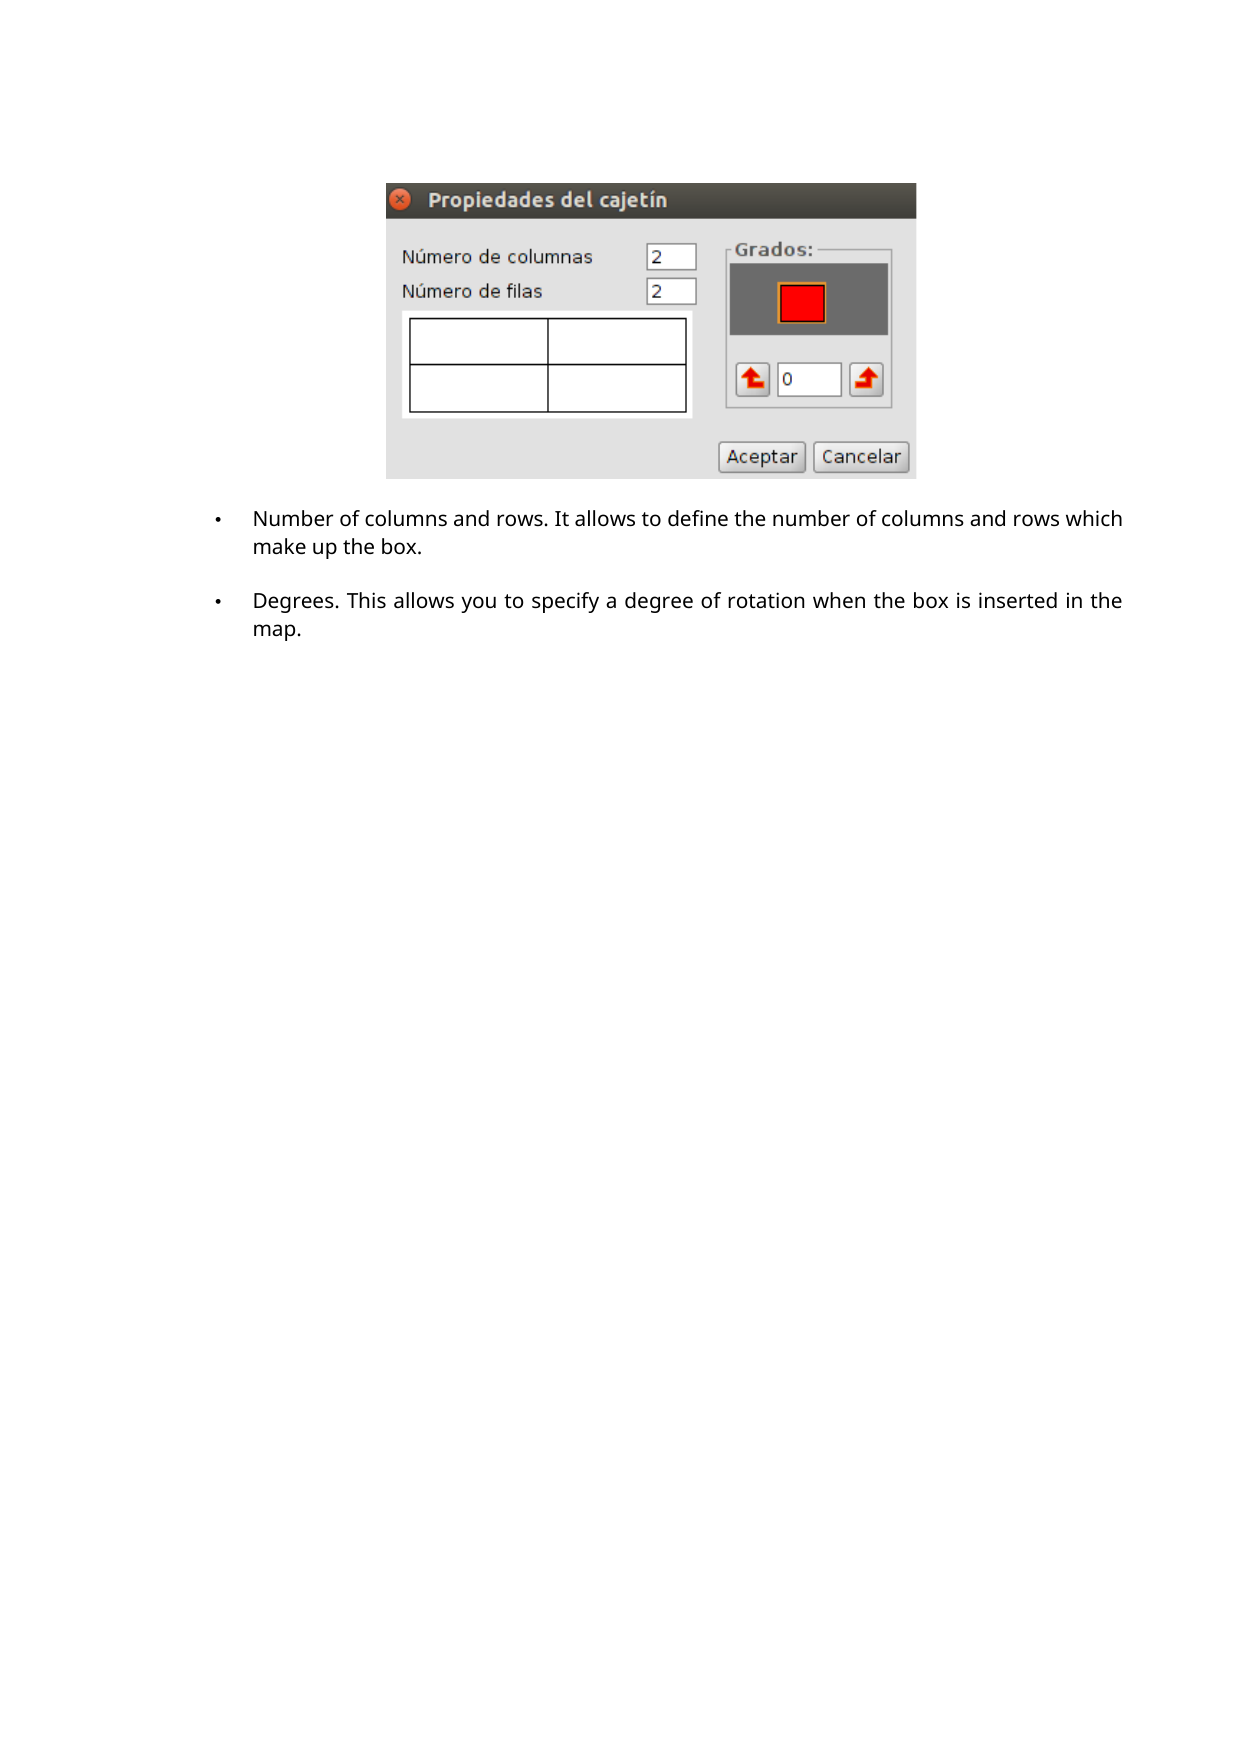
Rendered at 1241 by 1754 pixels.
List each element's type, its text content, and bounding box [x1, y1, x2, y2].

picture [386, 183, 917, 479]
list Number of columns and rows. It allows to define the number of columns and rows which make up the box. [215, 504, 1125, 561]
list Degrees. This allows you to specify a degree of rotation when the box is inserted in the map. [215, 586, 1125, 643]
